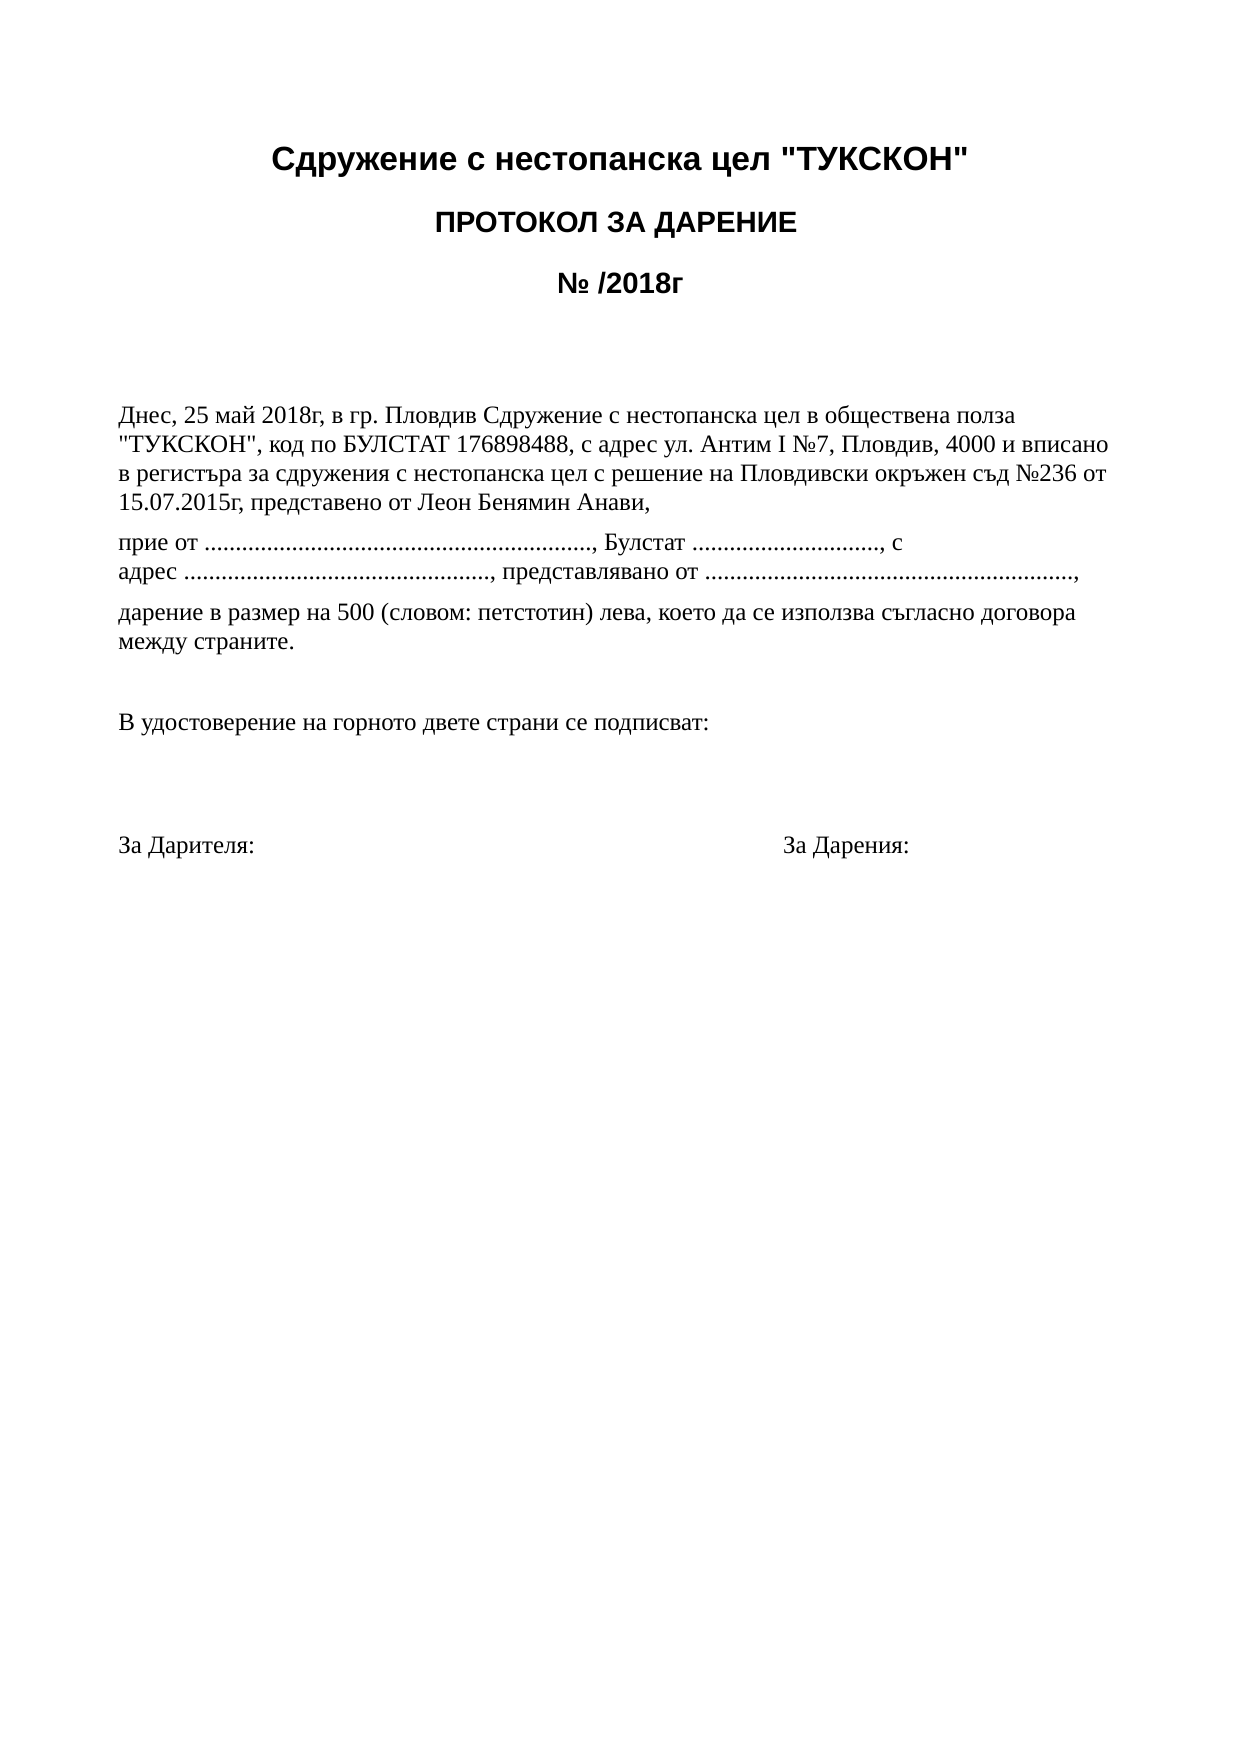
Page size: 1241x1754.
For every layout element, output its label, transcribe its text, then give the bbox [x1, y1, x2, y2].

subtitle Сдружение с нестопанска цел "ТУКСКОН" [118, 139, 1122, 178]
text За Дарителя: За Дарения: [118, 830, 1122, 859]
text дарение в размер на 500 (словом: петстотин) лева, което да се използва съгласно договора между страните. [118, 597, 1122, 654]
text В удостоверение на горното двете страни се подписват: [118, 707, 1122, 736]
subtitle ПРОТОКОЛ ЗА ДАРЕНИЕ [118, 205, 1122, 238]
text Днес, 25 май 2018г, в гр. Пловдив Сдружение с нестопанска цел в обществена полза "ТУКСКОН", код по БУЛСТАТ 176898488, с адрес ул. Антим I №7, Пловдив, 4000 и вписано в регистъра за сдружения с нестопанска цел с решение на Пловдивски окръжен съд №236 от 15.07.2015г, представено от Леон Бенямин Анави, [118, 400, 1122, 515]
text прие от .............................................................., Булстат .............................., с адрес ................................................., представлявано от ..........................................................., [118, 527, 1122, 585]
subtitle № /2018г [118, 266, 1122, 299]
